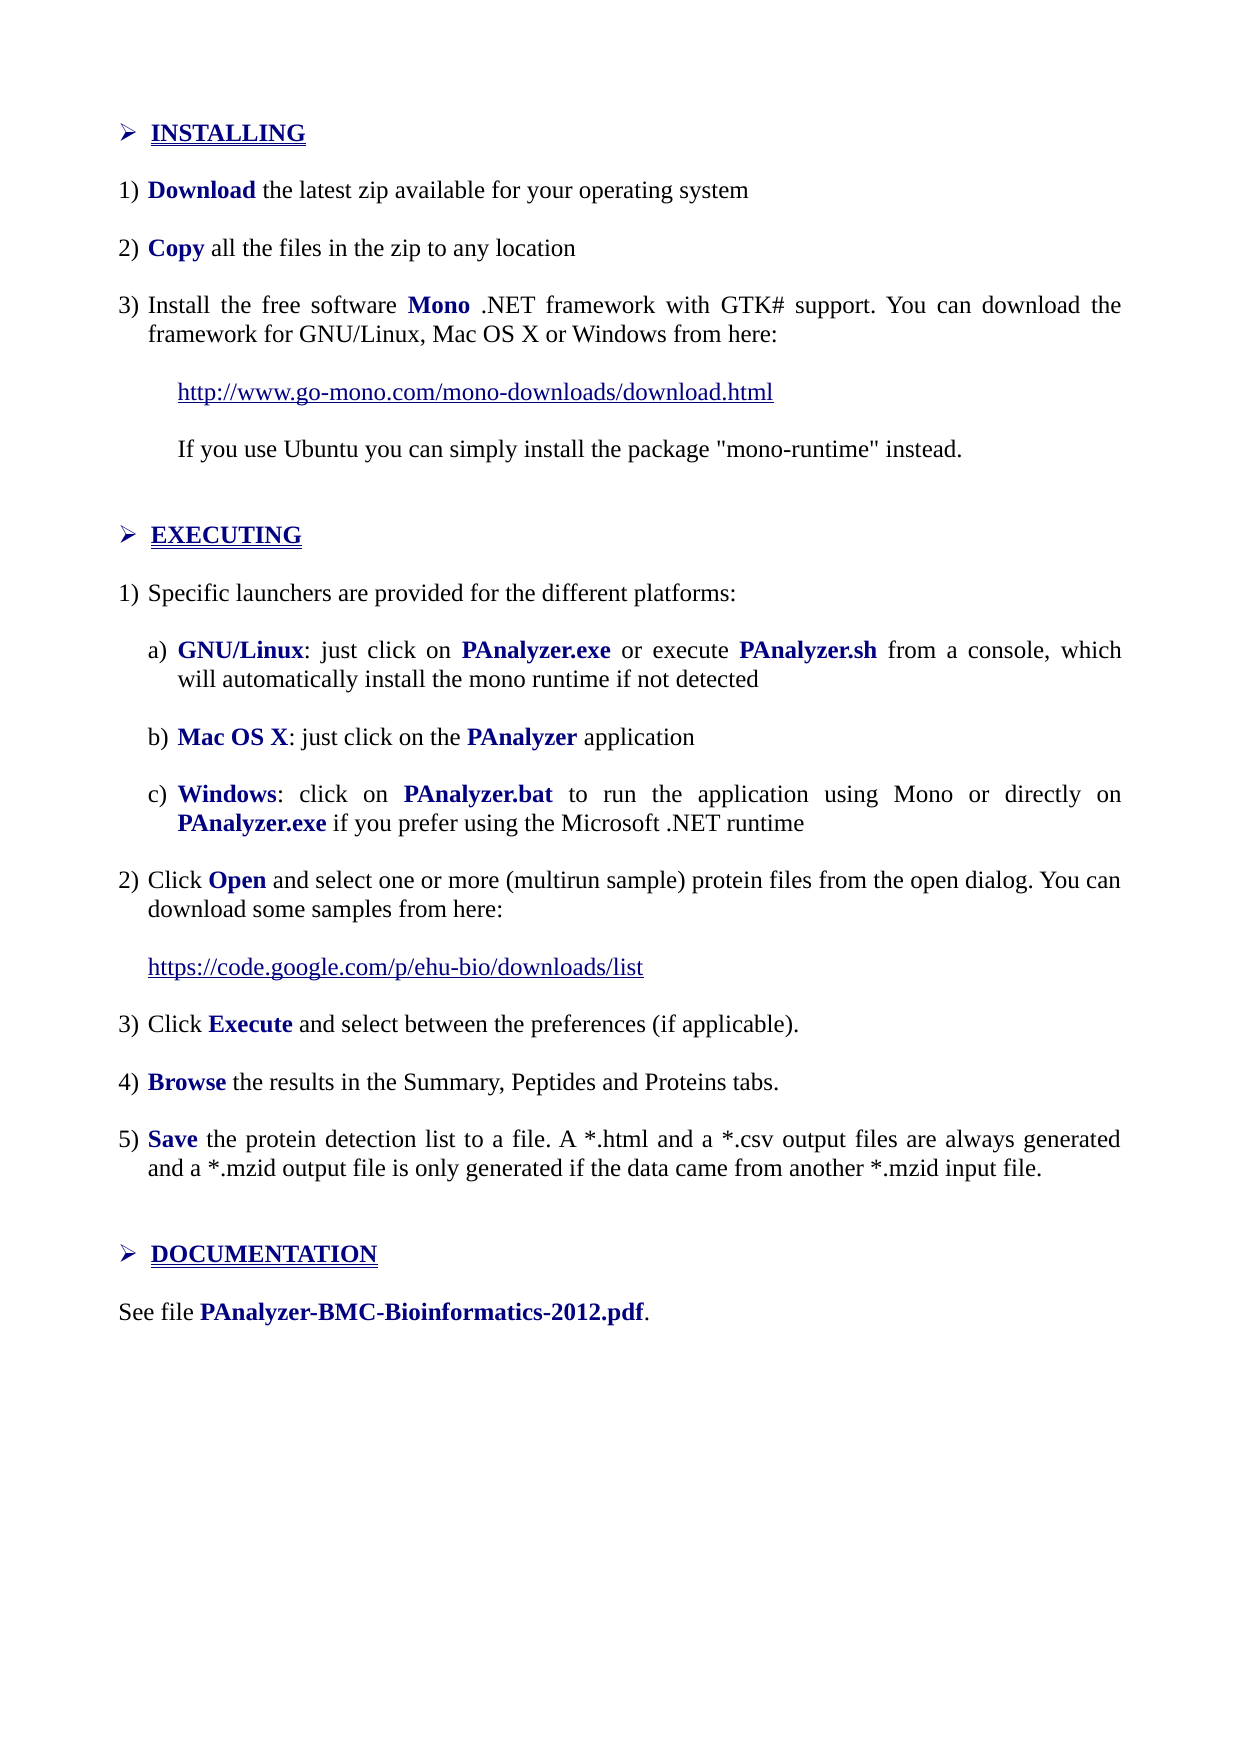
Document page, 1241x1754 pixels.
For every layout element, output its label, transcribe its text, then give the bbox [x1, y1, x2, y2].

list https://code.google.com/p/ehu-bio/downloads/list [118, 952, 1122, 981]
list If you use Ubuntu you can simply install the package "mono-runtime" instead. [148, 434, 1122, 463]
text See file PAnalyzer-BMC-Bioinformatics-2012.pdf. [118, 1297, 1122, 1326]
list Click Execute and select between the preferences (if applicable). [118, 1009, 1122, 1038]
list Save the protein detection list to a file. A *.html and a *.csv output files are always generated and a *.mzid output file is only generated if the data came from another *.mzid input file. [118, 1124, 1122, 1182]
list Download the latest zip available for your operating system [118, 176, 1122, 204]
list Click Open and select one or more (multirun sample) protein files from the open dialog. You can download some samples from here: [118, 866, 1122, 923]
list Copy all the files in the zip to any location [118, 233, 1122, 262]
list Mac OS X: just click on the PAnalyzer application [148, 722, 1122, 751]
list http://www.go-mono.com/mono-downloads/download.html [148, 377, 1122, 406]
list EXECUTING [118, 521, 1122, 549]
list DOCUMENTATION [118, 1239, 1122, 1268]
list Browse the results in the Summary, Peptides and Proteins tabs. [118, 1067, 1122, 1096]
list Install the free software Mono .NET framework with GTK# support. You can download the framework for GNU/Linux, Mac OS X or Windows from here: [118, 291, 1122, 348]
list INSTALLING [118, 118, 1122, 147]
list Specific launchers are provided for the different platforms: [118, 578, 1122, 607]
list Windows: click on PAnalyzer.bat to run the application using Mono or directly on PAnalyzer.exe if you prefer using the Microsoft .NET runtime [148, 779, 1122, 837]
list GNU/Linux: just click on PAnalyzer.exe or execute PAnalyzer.sh from a console, which will automatically install the mono runtime if not detected [148, 636, 1122, 693]
